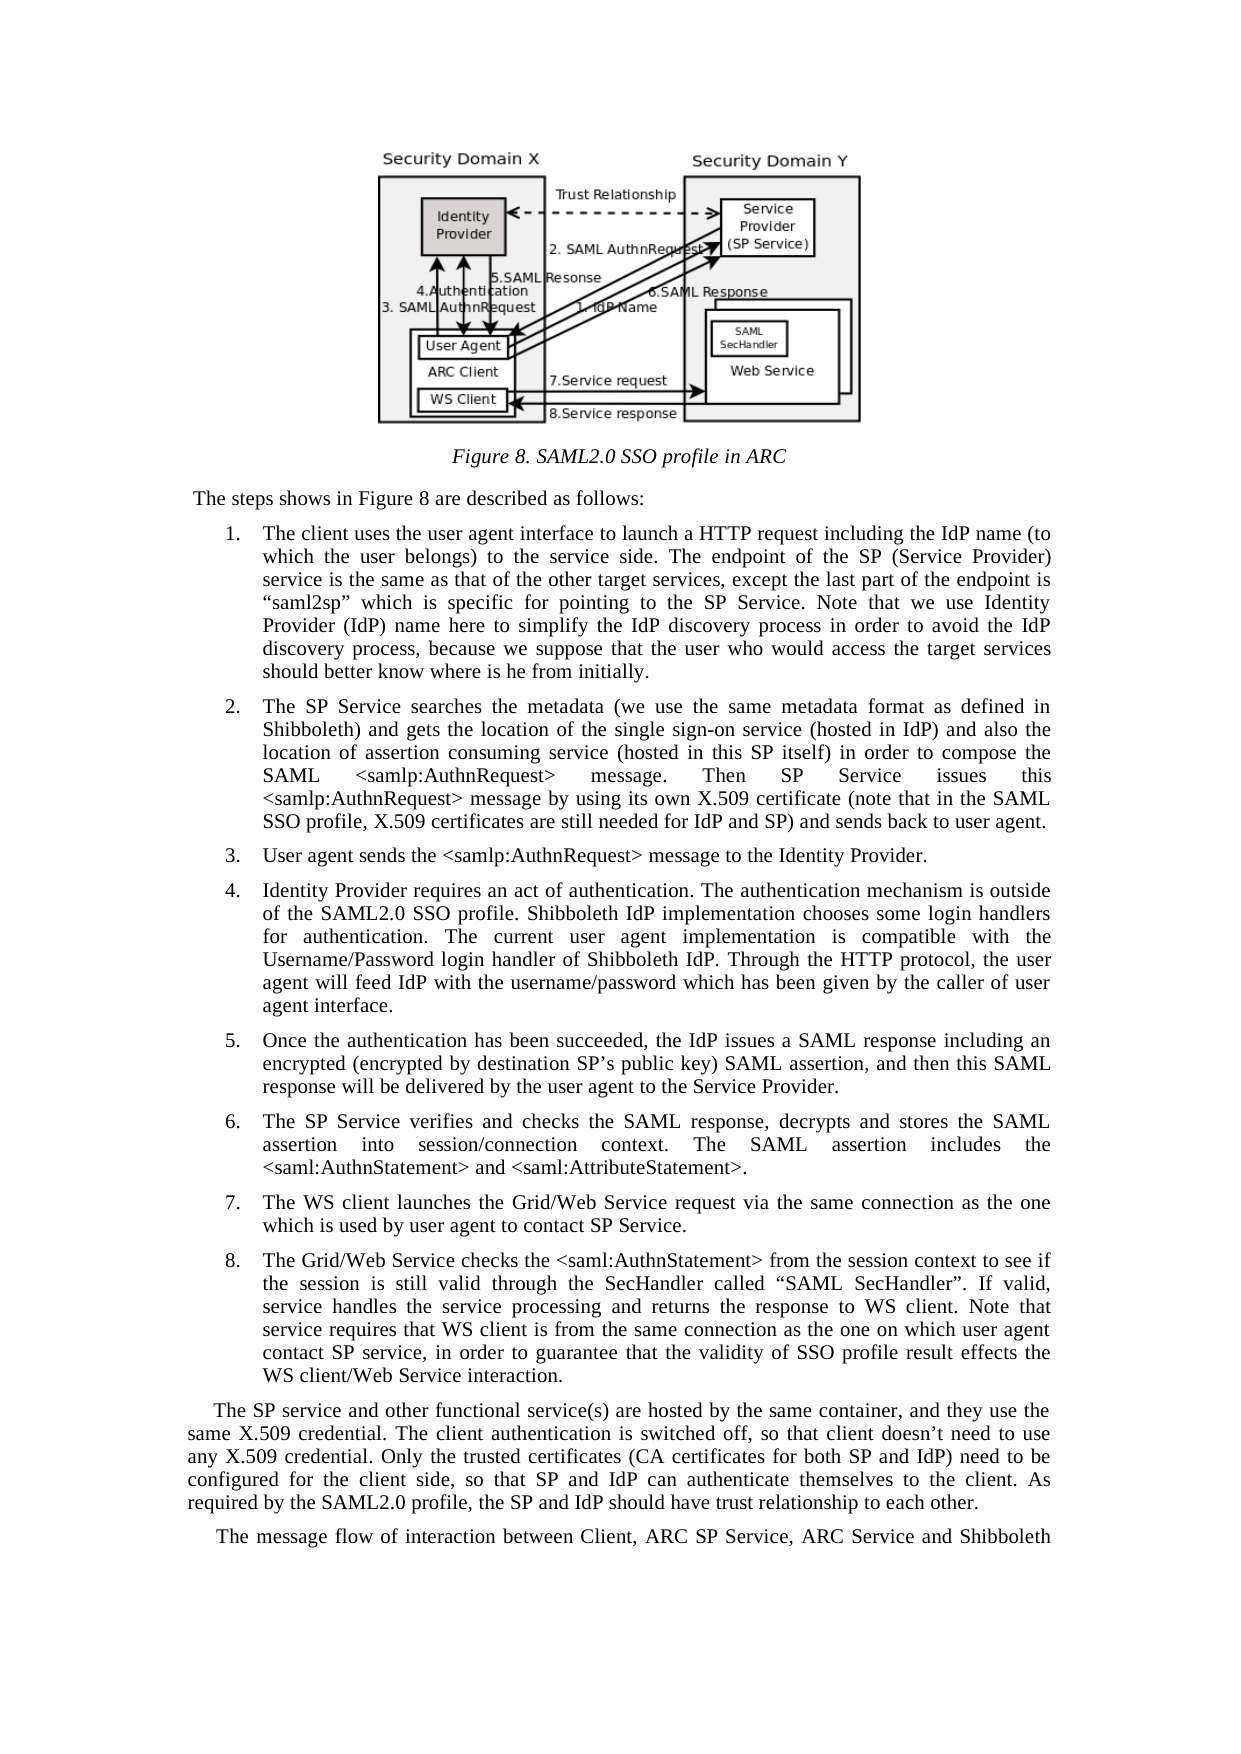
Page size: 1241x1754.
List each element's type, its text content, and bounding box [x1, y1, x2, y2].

list The SP Service verifies and checks the SAML response, decrypts and stores the SAML assertion into session/connection context. The SAML assertion includes the <saml:AuthnStatement> and <saml:AttributeStatement>. [225, 1110, 1053, 1179]
text The message flow of interaction between Client, ARC SP Service, ARC Service and Shibboleth [187, 1525, 1053, 1548]
text Figure 8. SAML2.0 SSO profile in ARC [187, 445, 1053, 468]
text The steps shows in Figure 8 are described as follows: [187, 487, 1053, 510]
list The SP Service searches the metadata (we use the same metadata format as defined in Shibboleth) and gets the location of the single sign-on service (hosted in IdP) and also the location of assertion consuming service (hosted in this SP itself) in order to compose the SAML <samlp:AuthnRequest> message. Then SP Service issues this <samlp:AuthnRequest> message by using its own X.509 certificate (note that in the SAML SSO profile, X.509 certificates are still needed for IdP and SP) and sends back to user agent. [225, 694, 1053, 833]
picture [378, 150, 862, 427]
list User agent sends the <samlp:AuthnRequest> message to the Identity Provider. [225, 844, 1053, 867]
list The WS client launches the Grid/Web Service request via the same connection as the one which is used by user agent to contact SP Service. [225, 1191, 1053, 1237]
list Once the authentication has been succeeded, the IdP issues a SAML response including an encrypted (encrypted by destination SP’s public key) SAML assertion, and then this SAML response will be delivered by the user agent to the Service Provider. [225, 1029, 1053, 1098]
list The Grid/Web Service checks the <saml:AuthnStatement> from the session context to see if the session is still valid through the SecHandler called “SAML SecHandler”. If valid, service handles the service processing and returns the response to WS client. Note that service requires that WS client is from the same connection as the one on which user agent contact SP service, in order to guarantee that the validity of SSO profile result effects the WS client/Web Service interaction. [225, 1248, 1053, 1387]
text The SP service and other functional service(s) are hosted by the same container, and they use the same X.509 credential. The client authentication is switched off, so that client doesn’t need to use any X.509 credential. Only the trusted certificates (CA certificates for both SP and IdP) need to be configured for the client side, so that SP and IdP can authenticate themselves to the client. As required by the SAML2.0 profile, the SP and IdP should have trust relationship to each other. [187, 1398, 1053, 1513]
list Identity Provider requires an act of authentication. The authentication mechanism is outside of the SAML2.0 SSO profile. Shibboleth IdP implementation chooses some login handlers for authentication. The current user agent implementation is compatible with the Username/Password login handler of Shibboleth IdP. Through the HTTP protocol, the user agent will feed IdP with the username/password which has been given by the caller of user agent interface. [225, 879, 1053, 1017]
list The client uses the user agent interface to launch a HTTP request including the IdP name (to which the user belongs) to the service side. The endpoint of the SP (Service Provider) service is the same as that of the other target services, except the last part of the endpoint is “saml2sp” which is specific for pointing to the SP Service. Note that we use Identity Provider (IdP) name here to simplify the IdP discovery process in order to avoid the IdP discovery process, because we suppose that the user who would access the target services should better know where is he from initially. [225, 522, 1053, 683]
